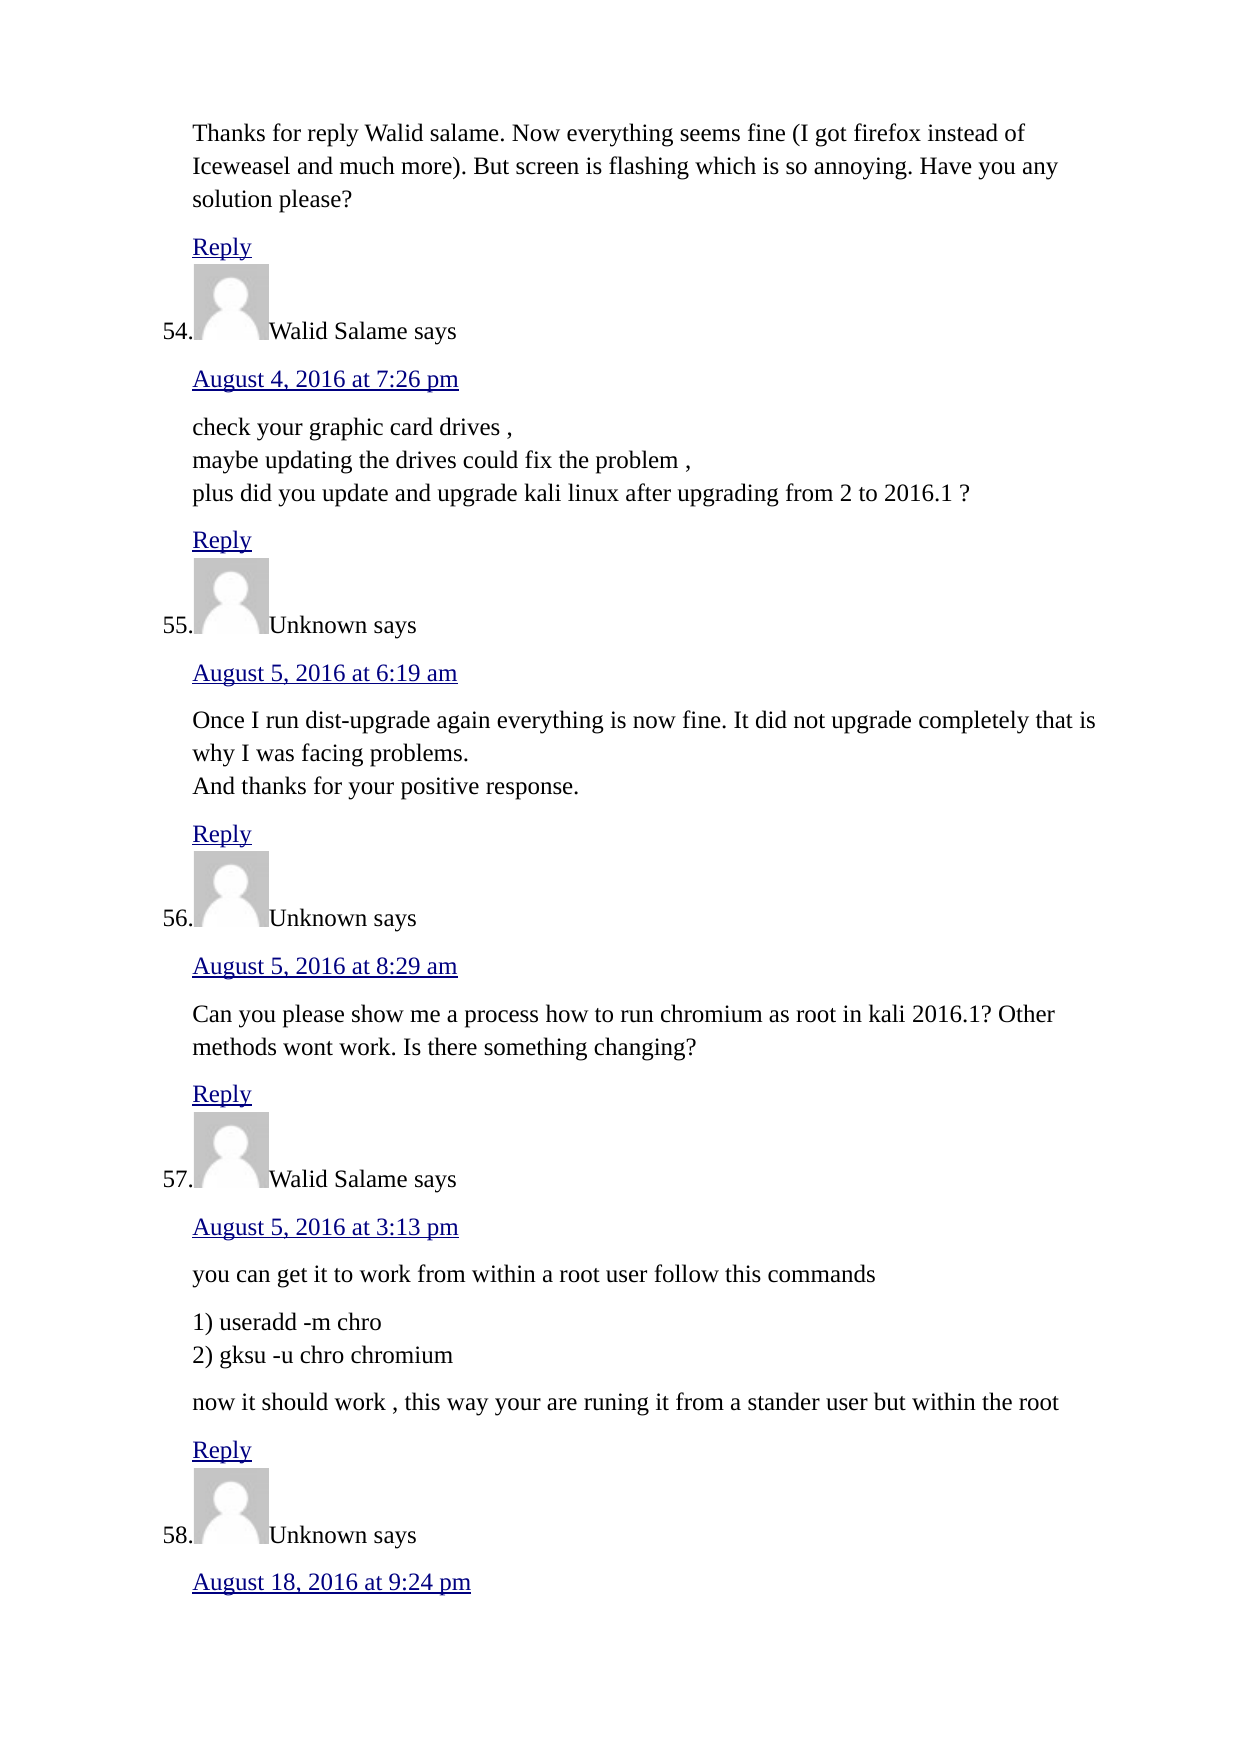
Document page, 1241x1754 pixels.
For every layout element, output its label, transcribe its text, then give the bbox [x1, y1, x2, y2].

list now it should work , this way your are runing it from a stander user but within the root [162, 1387, 1122, 1416]
list Reply [162, 232, 1122, 261]
picture [193, 1112, 269, 1188]
list Walid Salame says [162, 1112, 1122, 1193]
list Walid Salame says [162, 265, 1122, 345]
list Unknown says [162, 1468, 1122, 1548]
list you can get it to work from within a root user follow this commands [162, 1259, 1122, 1288]
list Unknown says [162, 852, 1122, 932]
picture [193, 558, 269, 634]
list Reply [162, 819, 1122, 848]
list August 5, 2016 at 3:13 pm [162, 1212, 1122, 1240]
picture [193, 264, 269, 340]
list Thanks for reply Walid salame. Now everything seems fine (I got firefox instead of Iceweasel and much more). But screen is flashing which is so annoying. Have you any solution please? [162, 118, 1122, 213]
list Reply [162, 525, 1122, 554]
list check your graphic card drives , maybe updating the drives could fix the problem , plus did you update and upgrade kali linux after upgrading from 2 to 2016.1 ? [162, 412, 1122, 506]
list August 4, 2016 at 7:26 pm [162, 364, 1122, 393]
list Reply [162, 1435, 1122, 1464]
picture [193, 1468, 269, 1544]
list August 5, 2016 at 6:19 am [162, 658, 1122, 686]
list Once I run dist-upgrade again everything is now fine. It did not upgrade completely that is why I was facing problems. And thanks for your positive response. [162, 705, 1122, 800]
list Unknown says [162, 558, 1122, 639]
list 1) useradd -m chro 2) gksu -u chro chromium [162, 1307, 1122, 1369]
picture [193, 851, 269, 927]
list August 18, 2016 at 9:24 pm [162, 1567, 1122, 1596]
list Reply [162, 1079, 1122, 1108]
list August 5, 2016 at 8:29 am [162, 951, 1122, 980]
list Can you please show me a process how to run chromium as root in kali 2016.1? Other methods wont work. Is there something changing? [162, 999, 1122, 1061]
